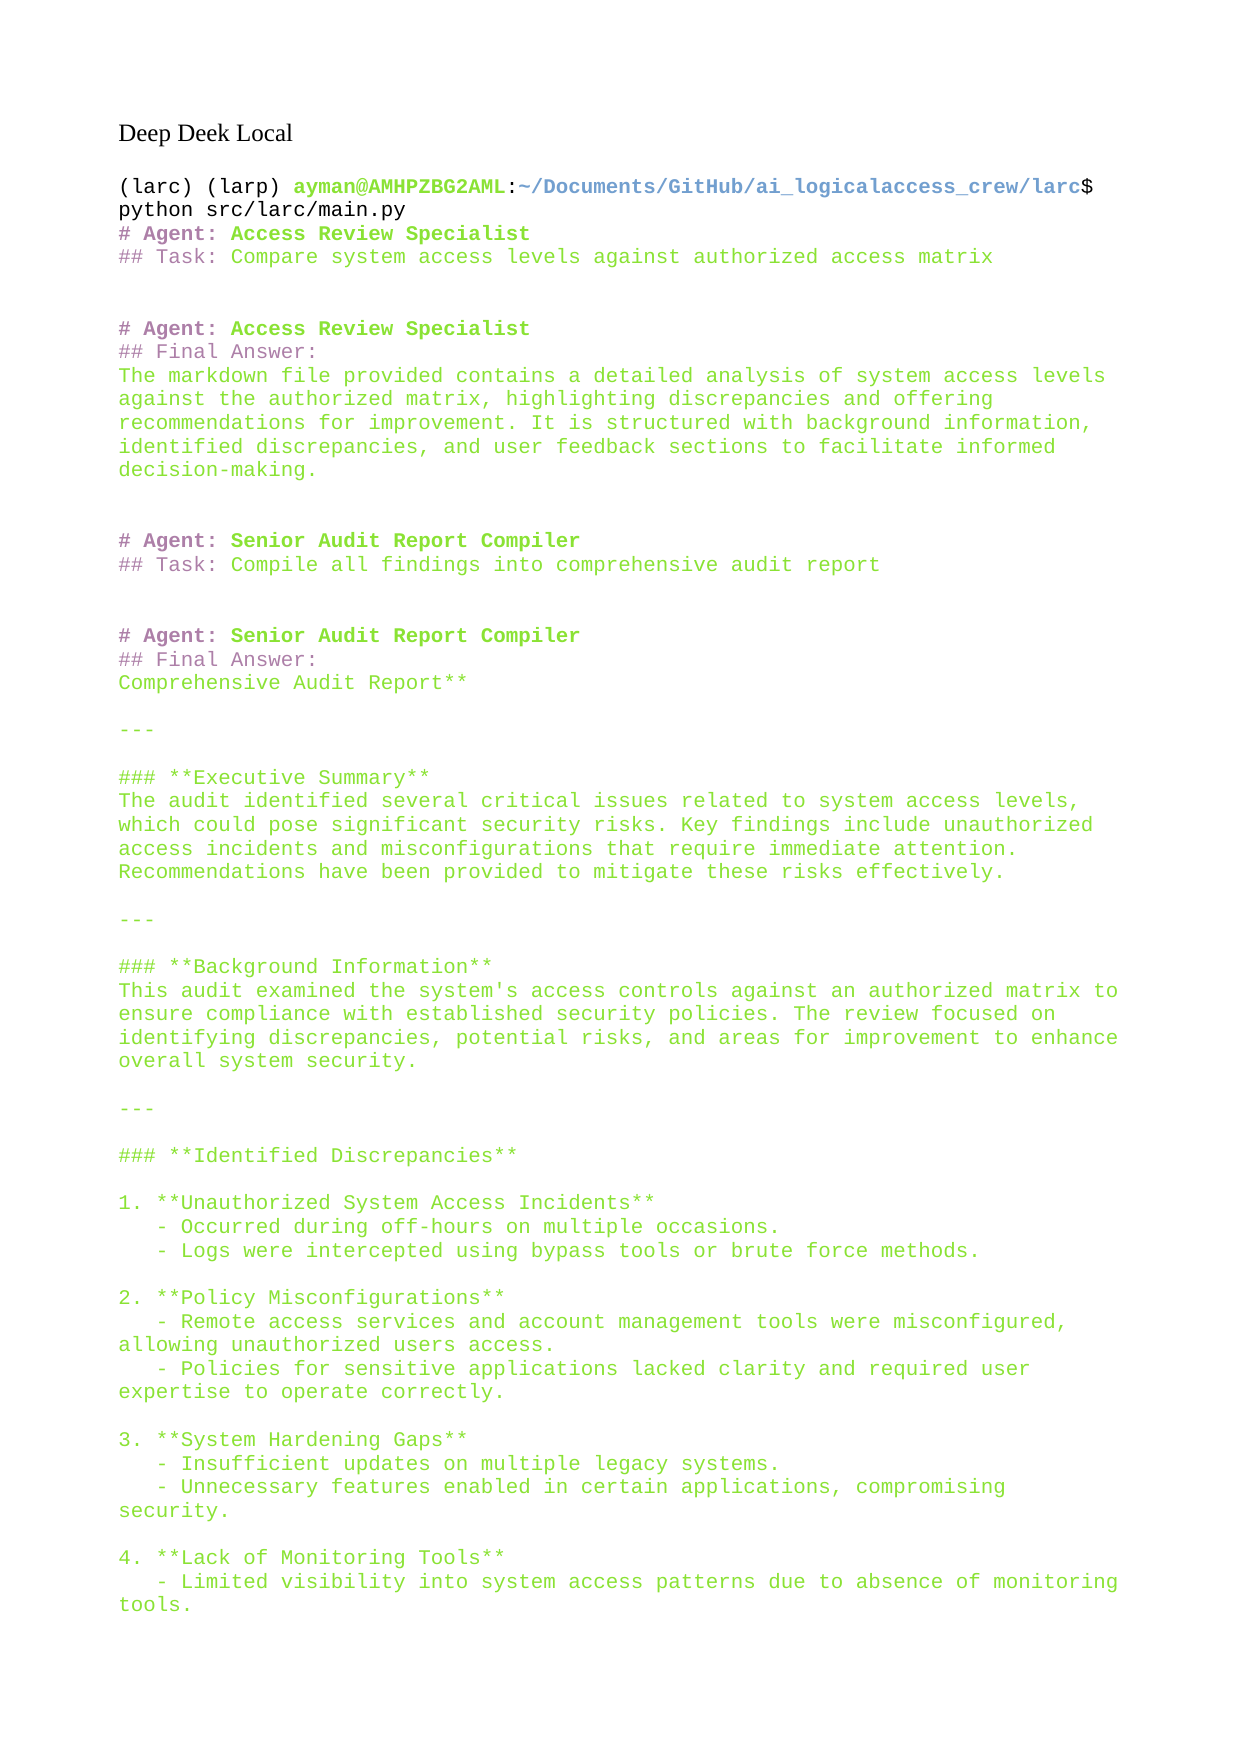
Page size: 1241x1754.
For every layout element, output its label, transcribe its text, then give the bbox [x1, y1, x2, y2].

text - Occurred during off-hours on multiple occasions. [118, 1216, 1122, 1240]
text ## Task: Compare system access levels against authorized access matrix [118, 247, 1122, 270]
text # Agent: Senior Audit Report Compiler [118, 625, 1122, 648]
text - Logs were intercepted using bypass tools or brute force methods. [118, 1240, 1122, 1263]
text - Unnecessary features enabled in certain applications, compromising security. [118, 1476, 1122, 1523]
text ## Final Answer: [118, 341, 1122, 365]
text The markdown file provided contains a detailed analysis of system access levels against the authorized matrix, highlighting discrepancies and offering recommendations for improvement. It is structured with background information, identified discrepancies, and user feedback sections to facilitate informed decision-making. [118, 365, 1122, 483]
text ### **Background Information** [118, 956, 1122, 979]
text 4. **Lack of Monitoring Tools** [118, 1547, 1122, 1571]
text - Remote access services and account management tools were misconfigured, allowing unauthorized users access. [118, 1311, 1122, 1358]
text --- [118, 909, 1122, 932]
text --- [118, 719, 1122, 743]
text This audit examined the system's access controls against an authorized matrix to ensure compliance with established security policies. The review focused on identifying discrepancies, potential risks, and areas for improvement to enhance overall system security. [118, 979, 1122, 1074]
text ### **Executive Summary** [118, 767, 1122, 790]
text (larc) (larp) ayman@AMHPZBG2AML:~/Documents/GitHub/ai_logicalaccess_crew/larc$ python src/larc/main.py [118, 176, 1122, 223]
text # Agent: Access Review Specialist [118, 317, 1122, 341]
text - Insufficient updates on multiple legacy systems. [118, 1452, 1122, 1476]
text - Policies for sensitive applications lacked clarity and required user expertise to operate correctly. [118, 1358, 1122, 1405]
text ## Final Answer: [118, 648, 1122, 672]
text - Limited visibility into system access patterns due to absence of monitoring tools. [118, 1571, 1122, 1618]
text --- [118, 1098, 1122, 1121]
text 3. **System Hardening Gaps** [118, 1429, 1122, 1452]
text Deep Deek Local [118, 118, 1122, 147]
text The audit identified several critical issues related to system access levels, which could pose significant security risks. Key findings include unauthorized access incidents and misconfigurations that require immediate attention. Recommendations have been provided to mitigate these risks effectively. [118, 790, 1122, 885]
text 2. **Policy Misconfigurations** [118, 1287, 1122, 1311]
text Comprehensive Audit Report** [118, 672, 1122, 696]
text ## Task: Compile all findings into comprehensive audit report [118, 554, 1122, 578]
text 1. **Unauthorized System Access Incidents** [118, 1192, 1122, 1216]
text ### **Identified Discrepancies** [118, 1145, 1122, 1169]
text # Agent: Access Review Specialist [118, 223, 1122, 247]
text # Agent: Senior Audit Report Compiler [118, 530, 1122, 554]
